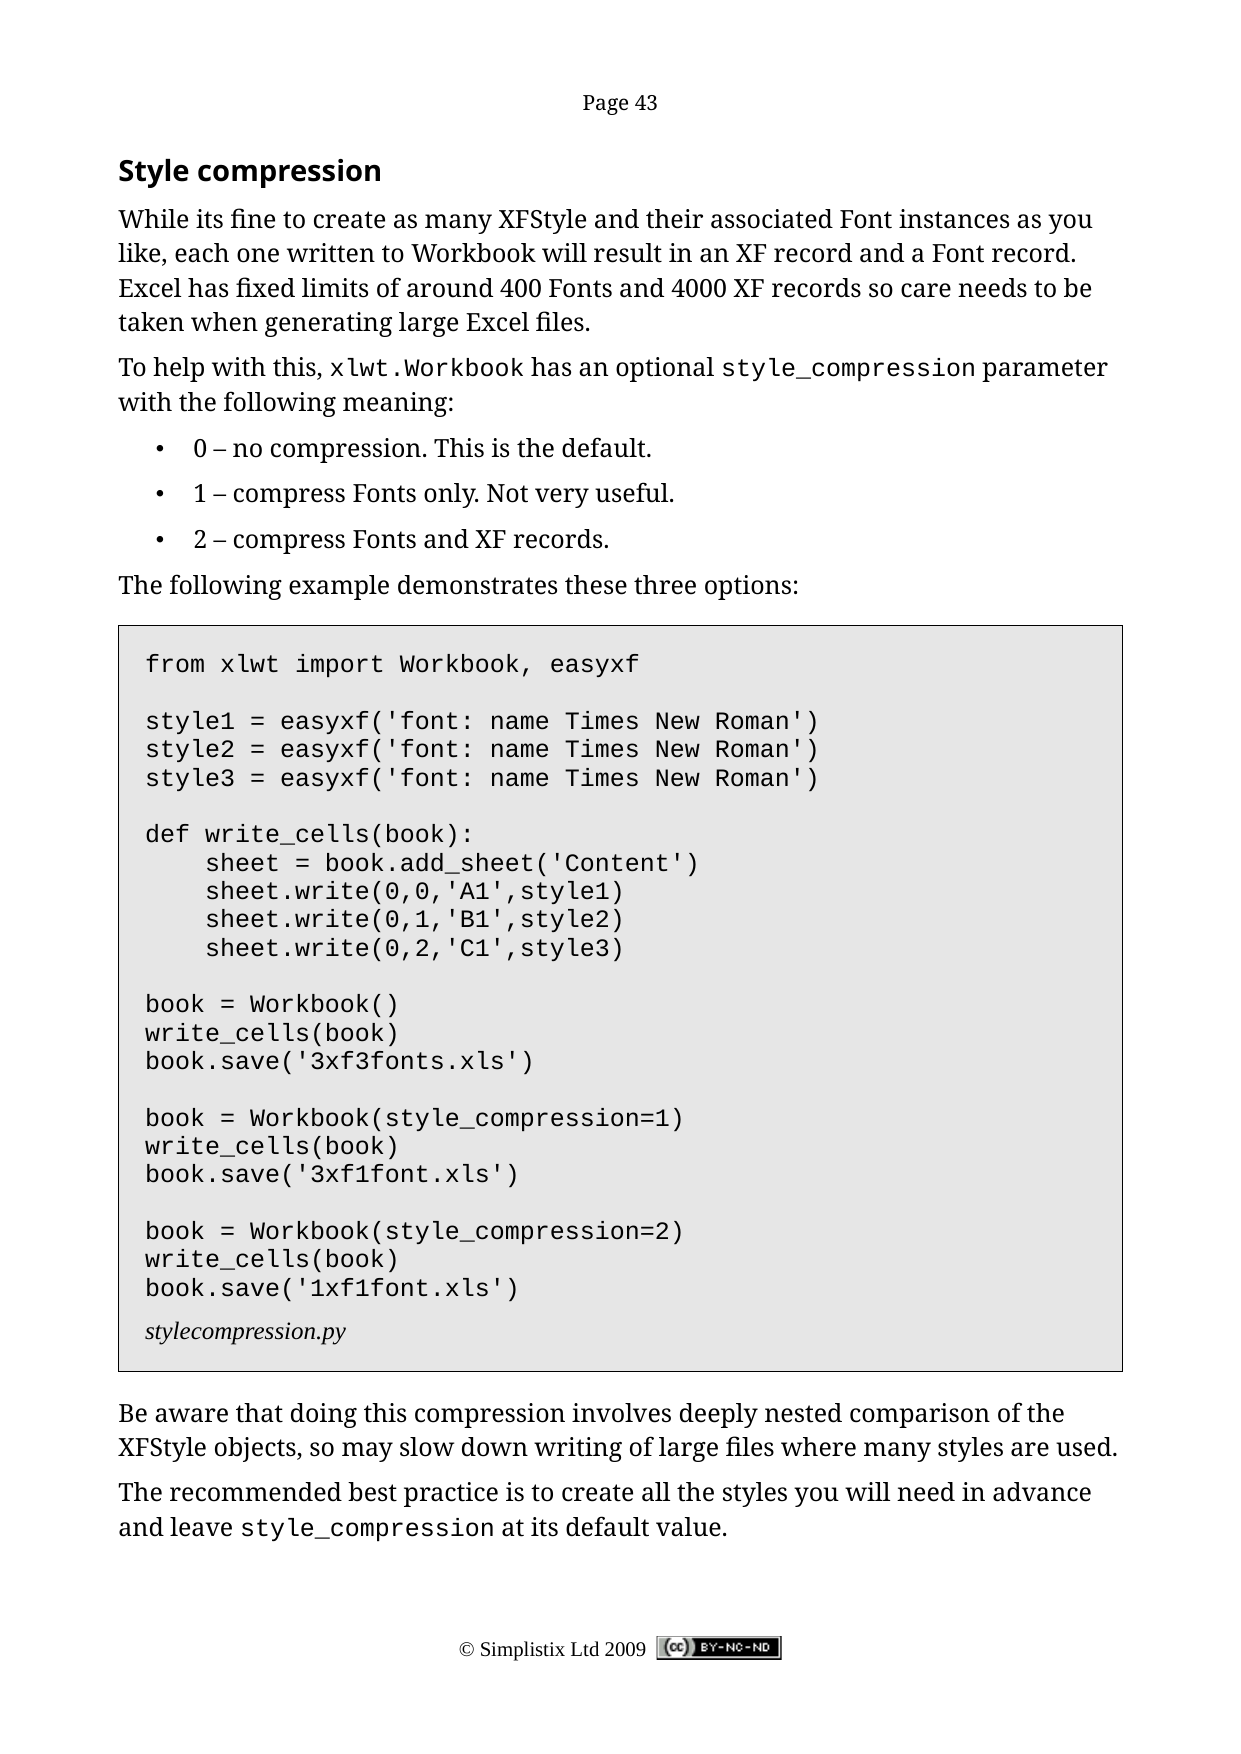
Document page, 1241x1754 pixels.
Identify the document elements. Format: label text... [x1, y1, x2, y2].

subtitle Style compression [118, 151, 1122, 190]
text sheet.write(0,0,'A1',style1) [145, 879, 1095, 907]
text book.save('3xf1font.xls') [145, 1162, 1095, 1190]
list 0 – no compression. This is the default. [156, 430, 1122, 464]
text book = Workbook(style_compression=1) [145, 1105, 1095, 1134]
list 1 – compress Fonts only. Not very useful. [156, 476, 1122, 510]
text def write_cells(book): [145, 822, 1095, 850]
text book.save('1xf1font.xls') [145, 1275, 1095, 1304]
text style1 = easyxf('font: name Times New Roman') [145, 709, 1095, 737]
text The recommended best practice is to create all the styles you will need in advance and leave style_compression at its default value. [118, 1475, 1122, 1543]
text sheet = book.add_sheet('Content') [145, 850, 1095, 879]
text write_cells(book) [145, 1020, 1095, 1049]
text style3 = easyxf('font: name Times New Roman') [145, 765, 1095, 794]
text sheet.write(0,1,'B1',style2) [145, 907, 1095, 935]
picture [656, 1636, 782, 1660]
text book.save('3xf3fonts.xls') [145, 1049, 1095, 1077]
text write_cells(book) [145, 1134, 1095, 1162]
text book = Workbook(style_compression=2) [145, 1219, 1095, 1247]
text write_cells(book) [145, 1247, 1095, 1275]
text [118, 613, 1122, 625]
text book = Workbook() [145, 992, 1095, 1020]
list 2 – compress Fonts and XF records. [156, 522, 1122, 556]
text Be aware that doing this compression involves deeply nested comparison of the XFStyle objects, so may slow down writing of large files where many styles are used. [118, 1372, 1122, 1463]
text While its fine to create as many XFStyle and their associated Font instances as you like, each one written to Workbook will result in an XF record and a Font record. Excel has fixed limits of around 400 Fonts and 4000 XF records so care needs to be taken when generating large Excel files. [118, 202, 1122, 338]
text The following example demonstrates these three options: [118, 568, 1122, 602]
text To help with this, xlwt.Workbook has an optional style_compression parameter with the following meaning: [118, 350, 1122, 418]
text style2 = easyxf('font: name Times New Roman') [145, 737, 1095, 765]
text sheet.write(0,2,'C1',style3) [145, 935, 1095, 964]
text from xlwt import Workbook, easyxf [145, 652, 1095, 680]
text stylecompression.py [145, 1316, 1095, 1345]
